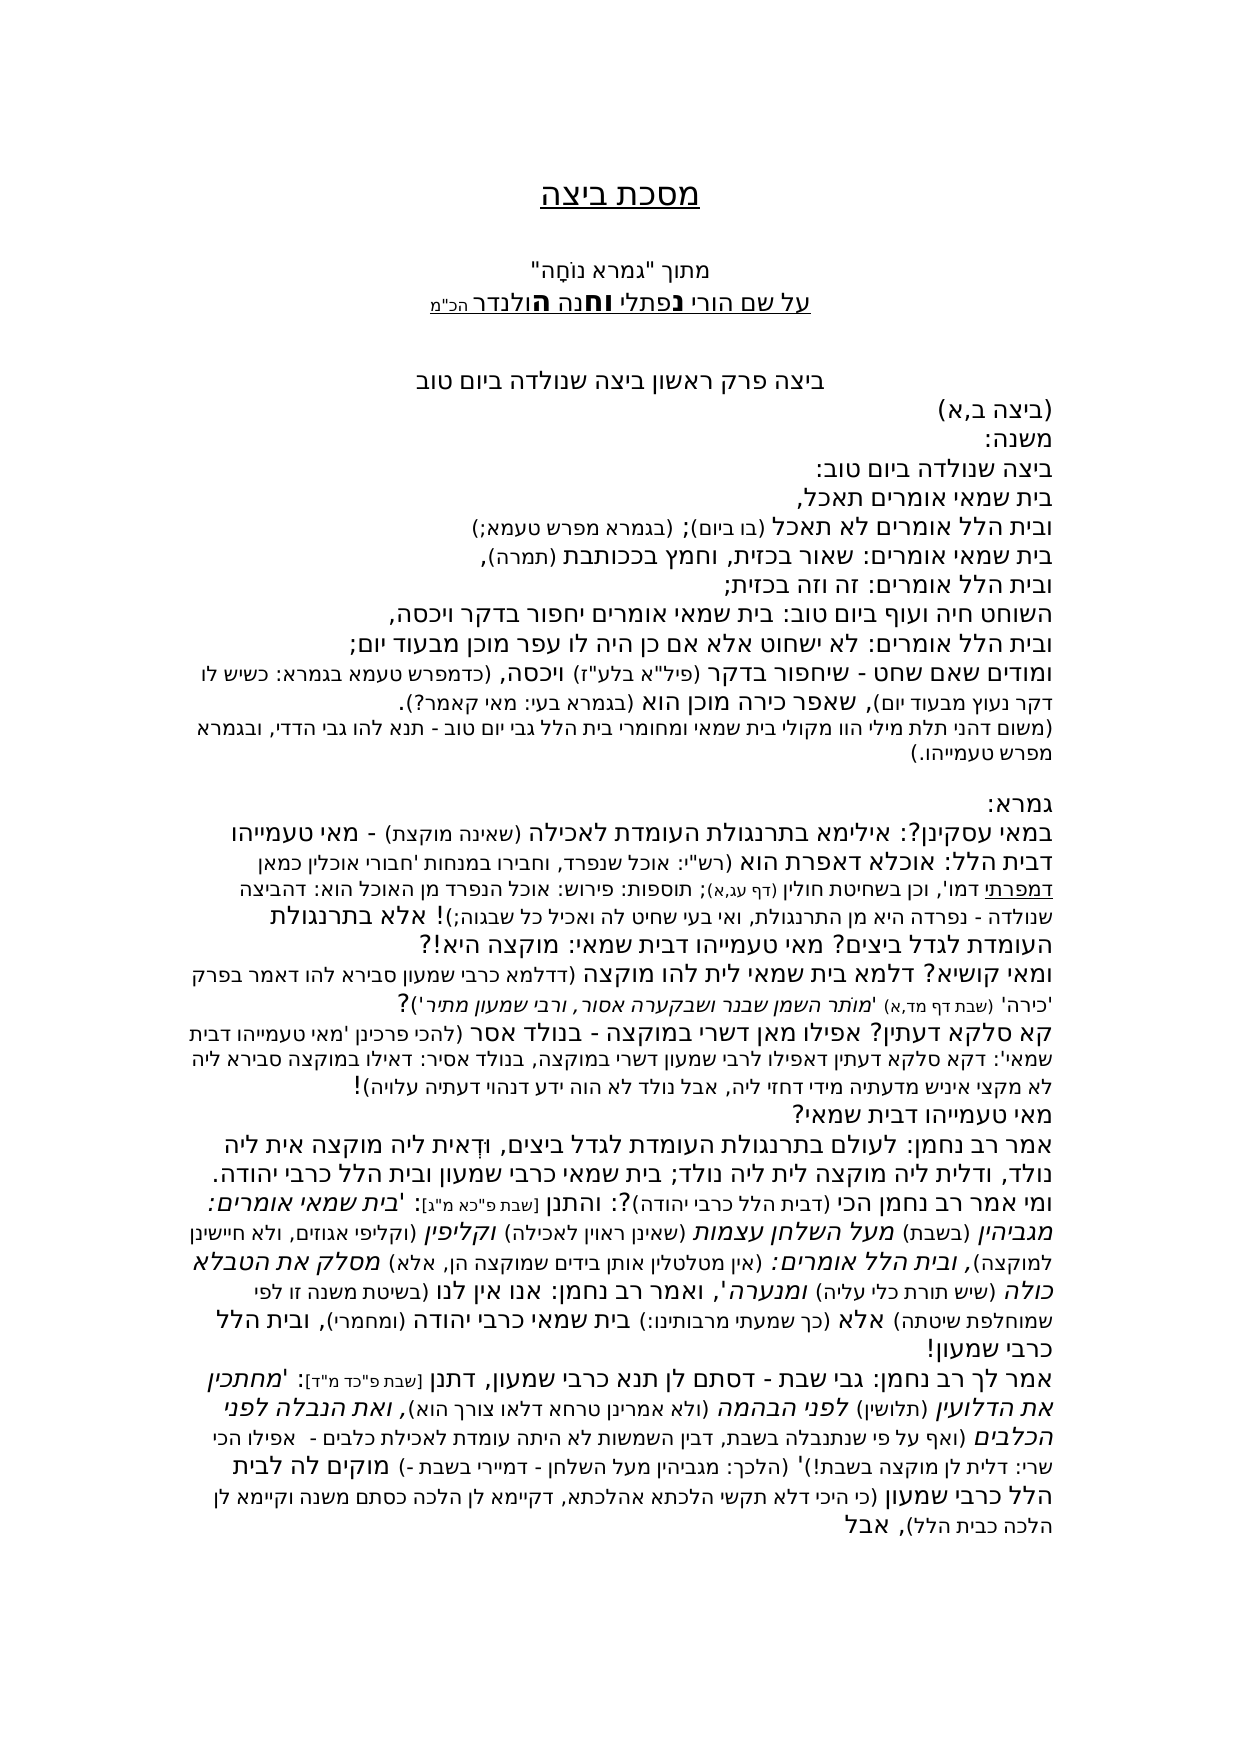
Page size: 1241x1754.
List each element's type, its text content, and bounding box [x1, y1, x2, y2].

text במאי עסקינן?: אילימא בתרנגולת העומדת לאכילה (שאינה מוקצת) - מאי טעמייהו דבית הלל: אוכלא דאפרת הוא (רש"י: אוכל שנפרד, וחבירו במנחות 'חבורי אוכלין כמאן דמפרתי דמו', וכן בשחיטת חולין (דף עג,א); תוספות: פירוש: אוכל הנפרד מן האוכל הוא: דהביצה שנולדה - נפרדה היא מן התרנגולת, ואי בעי שחיט לה ואכיל כל שבגוה;)! אלא בתרנגולת העומדת לגדל ביצים? מאי טעמייהו דבית שמאי: מוקצה היא!? [187, 818, 1053, 959]
text ובית הלל אומרים: לא ישחוט אלא אם כן היה לו עפר מוכן מבעוד יום; [187, 629, 1053, 658]
text אמר לך רב נחמן: גבי שבת - דסתם לן תנא כרבי שמעון, דתנן [שבת פ"כד מ"ד]: 'מחתכין את הדלועין (תלושין) לפני הבהמה (ולא אמרינן טרחא דלאו צורך הוא), ואת הנבלה לפני הכלבים (ואף על פי שנתנבלה בשבת, דבין השמשות לא היתה עומדת לאכילת כלבים - אפילו הכי שרי: דלית לן מוקצה בשבת!)' (הלכך: מגביהין מעל השלחן - דמיירי בשבת -) מוקים לה לבית הלל כרבי שמעון (כי היכי דלא תקשי הלכתא אהלכתא, דקיימא לן הלכה כסתם משנה וקיימא לן הלכה כבית הלל), אבל [187, 1364, 1053, 1539]
text (משום דהני תלת מילי הוו מקולי בית שמאי ומחומרי בית הלל גבי יום טוב - תנא להו גבי הדדי, ובגמרא מפרש טעמייהו.) [187, 716, 1053, 765]
text ומאי קושיא? דלמא בית שמאי לית להו מוקצה (דדלמא כרבי שמעון סבירא להו דאמר בפרק 'כירה' (שבת דף מד,א) 'מוֹתר השמן שבנר ושבקערה אסור, ורבי שמעון מתיר')? [187, 959, 1053, 1018]
text גמרא: [187, 789, 1053, 818]
text השוחט חיה ועוף ביום טוב: בית שמאי אומרים יחפור בדקר ויכסה, [187, 599, 1053, 629]
text (ביצה ב,א) [187, 395, 1053, 424]
text ביצה שנולדה ביום טוב: [187, 454, 1053, 483]
text בית שמאי אומרים תאכל, [187, 483, 1053, 512]
text קא סלקא דעתין? אפילו מאן דשרי במוקצה - בנולד אסר (להכי פרכינן 'מאי טעמייהו דבית שמאי': דקא סלקא דעתין דאפילו לרבי שמעון דשרי במוקצה, בנולד אסיר: דאילו במוקצה סבירא ליה לא מקצי איניש מדעתיה מידי דחזי ליה, אבל נולד לא הוה ידע דנהוי דעתיה עלויה)! [187, 1018, 1053, 1101]
text ובית הלל אומרים לא תאכל (בו ביום); (בגמרא מפרש טעמא;) [187, 512, 1053, 541]
text ביצה פרק ראשון ביצה שנולדה ביום טוב [187, 366, 1053, 395]
text מאי טעמייהו דבית שמאי? [187, 1101, 1053, 1130]
text על שם הורי נפתלי וחנה הולנדר הכ"מ [187, 284, 1053, 318]
text בית שמאי אומרים: שאור בכזית, וחמץ בככותבת (תמרה), [187, 541, 1053, 570]
text מתוך "גמרא נוֹחָה" [187, 257, 1053, 284]
text אמר רב נחמן: לעולם בתרנגולת העומדת לגדל ביצים, וּדְאית ליה מוקצה אית ליה נולד, ודלית ליה מוקצה לית ליה נולד; בית שמאי כרבי שמעון ובית הלל כרבי יהודה. [187, 1130, 1053, 1188]
text ובית הלל אומרים: זה וזה בכזית; [187, 570, 1053, 599]
text ומודים שאם שחט - שיחפור בדקר (פיל"א בלע"ז) ויכסה, (כדמפרש טעמא בגמרא: כשיש לו דקר נעוץ מבעוד יום), שאפר כירה מוכן הוא (בגמרא בעי: מאי קאמר?). [187, 658, 1053, 716]
text משנה: [187, 424, 1053, 454]
text מסכת ביצה [187, 174, 1053, 213]
text ומי אמר רב נחמן הכי (דבית הלל כרבי יהודה)?: והתנן [שבת פ"כא מ"ג]: 'בית שמאי אומרים: מגביהין (בשבת) מעל השלחן עצמות (שאינן ראוין לאכילה) וקליפין (וקליפי אגוזים, ולא חיישינן למוקצה), ובית הלל אומרים: (אין מטלטלין אותן בידים שמוקצה הן, אלא) מסלק את הטבלא כולה (שיש תורת כלי עליה) ומנערה', ואמר רב נחמן: אנו אין לנו (בשיטת משנה זו לפי שמוחלפת שיטתה) אלא (כך שמעתי מרבותינו:) בית שמאי כרבי יהודה (ומחמרי), ובית הלל כרבי שמעון! [187, 1188, 1053, 1364]
